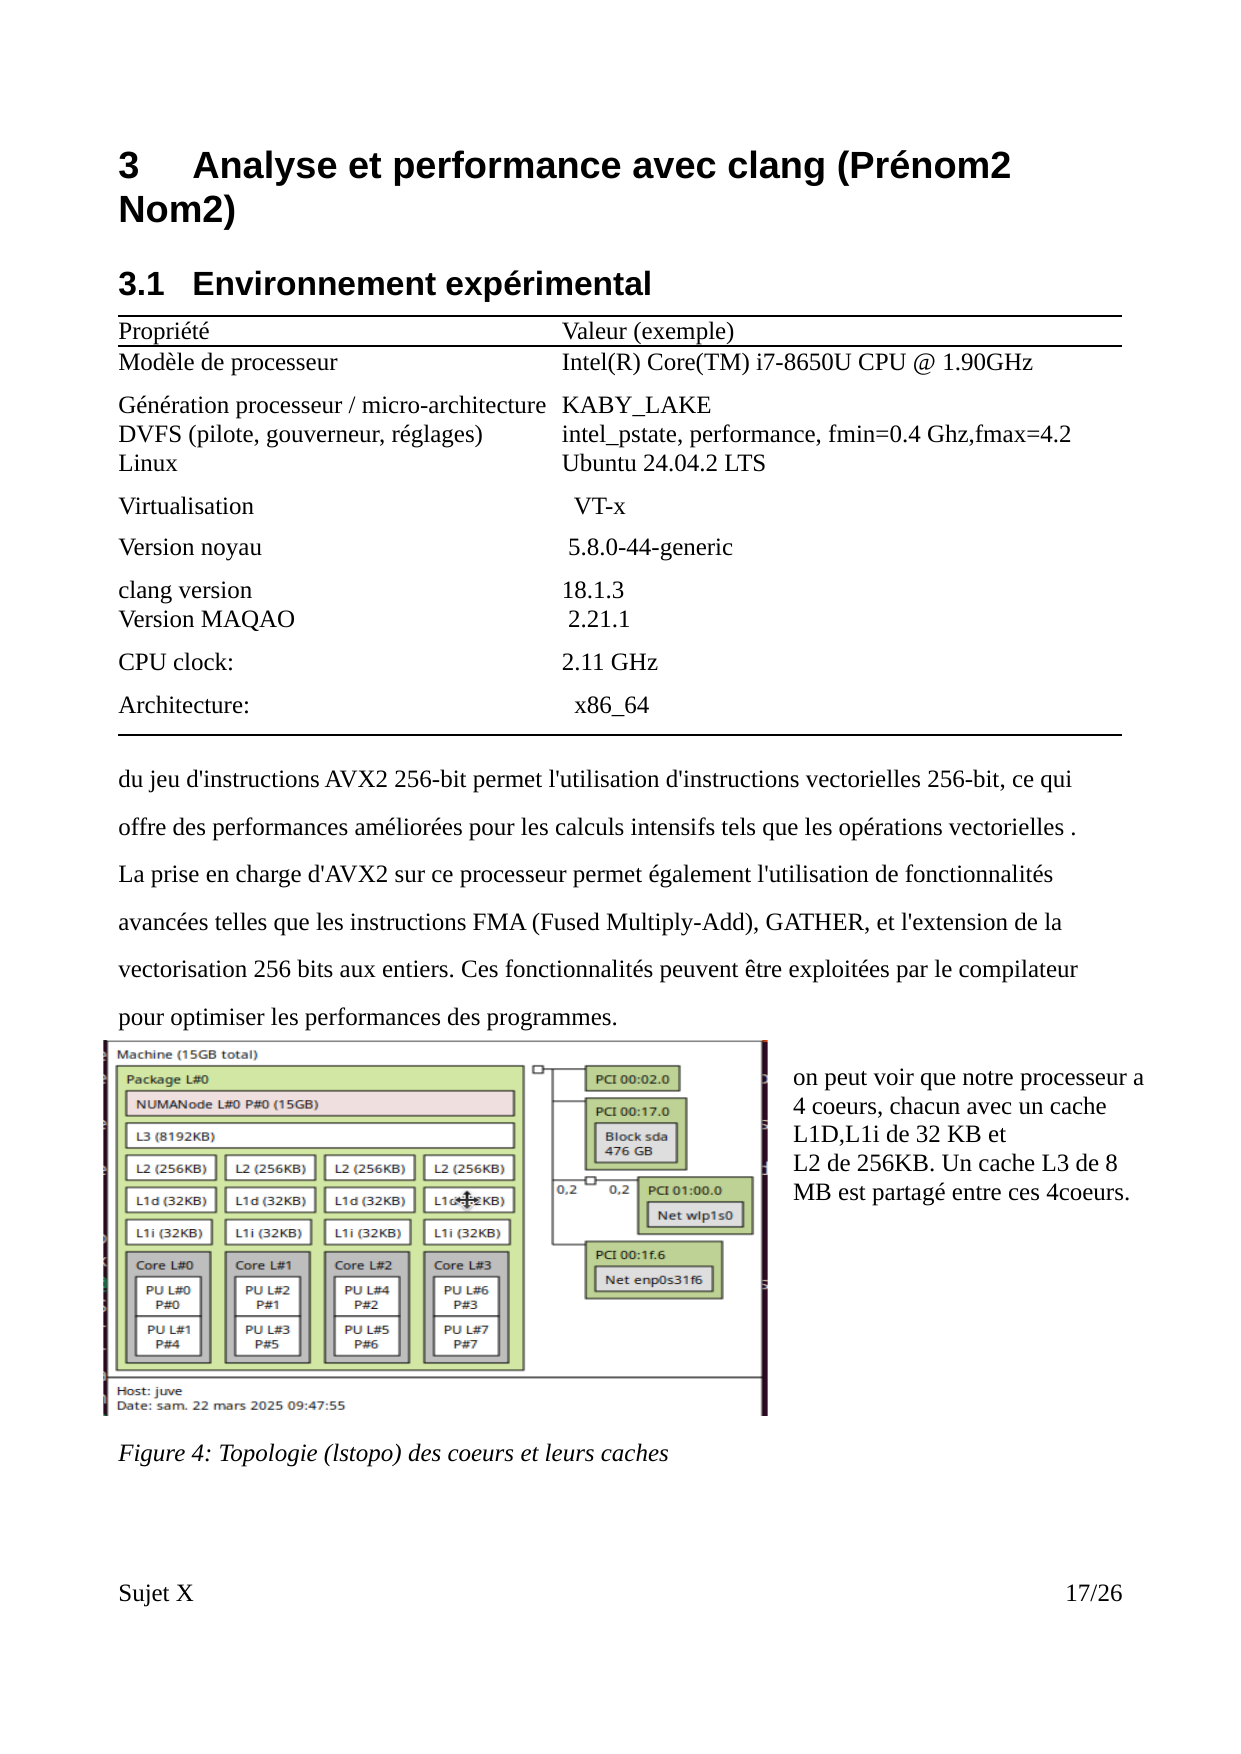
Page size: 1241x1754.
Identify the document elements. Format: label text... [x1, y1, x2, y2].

picture [103, 1040, 768, 1416]
table_cell 2.21.1 [562, 604, 1122, 647]
table_cell Virtualisation [118, 491, 562, 532]
table_cell DVFS (pilote, gouverneur, réglages) [118, 419, 562, 448]
text La prise en charge d'AVX2 sur ce processeur permet également l'utilisation de fonctionnalités [118, 859, 1122, 888]
table_header Propriété [118, 317, 562, 345]
text pour optimiser les performances des programmes. [118, 1002, 1122, 1031]
subtitle Environnement expérimental [118, 264, 1122, 302]
table_cell Version noyau [118, 532, 562, 575]
table_cell clang version [118, 575, 562, 604]
table_cell VT-x [562, 491, 1122, 532]
table_cell 18.1.3 [562, 575, 1122, 604]
table_cell Intel(R) Core(TM) i7-8650U CPU @ 1.90GHz [562, 347, 1122, 390]
text offre des performances améliorées pour les calculs intensifs tels que les opérations vectorielles . [118, 812, 1122, 841]
table_cell Modèle de processeur [118, 347, 562, 390]
table_cell intel_pstate, performance, fmin=0.4 Ghz,fmax=4.2 [562, 419, 1122, 448]
table_cell Ubuntu 24.04.2 LTS [562, 448, 1122, 491]
table_cell Architecture: [118, 691, 562, 734]
table_cell x86_64 [562, 691, 1122, 734]
table_cell KABY_LAKE [562, 390, 1122, 419]
table_cell 5.8.0-44-generic [562, 532, 1122, 575]
table_header Valeur (exemple) [562, 317, 1122, 345]
text avancées telles que les instructions FMA (Fused Multiply-Add), GATHER, et l'extension de la [118, 907, 1122, 936]
table_cell 2.11 GHz [562, 647, 1122, 691]
table_cell Génération processeur / micro-architecture [118, 390, 562, 419]
text Figure 4: Topologie (lstopo) des coeurs et leurs caches [118, 1438, 1122, 1467]
table_cell Version MAQAO [118, 604, 562, 647]
table_cell CPU clock: [118, 647, 562, 691]
text vectorisation 256 bits aux entiers. Ces fonctionnalités peuvent être exploitées par le compilateur [118, 954, 1122, 983]
table_cell Linux [118, 448, 562, 491]
subtitle Analyse et performance avec clang (Prénom2 Nom2) [118, 143, 1122, 230]
text du jeu d'instructions AVX2 256-bit permet l'utilisation d'instructions vectorielles 256-bit, ce qui [118, 764, 1122, 793]
